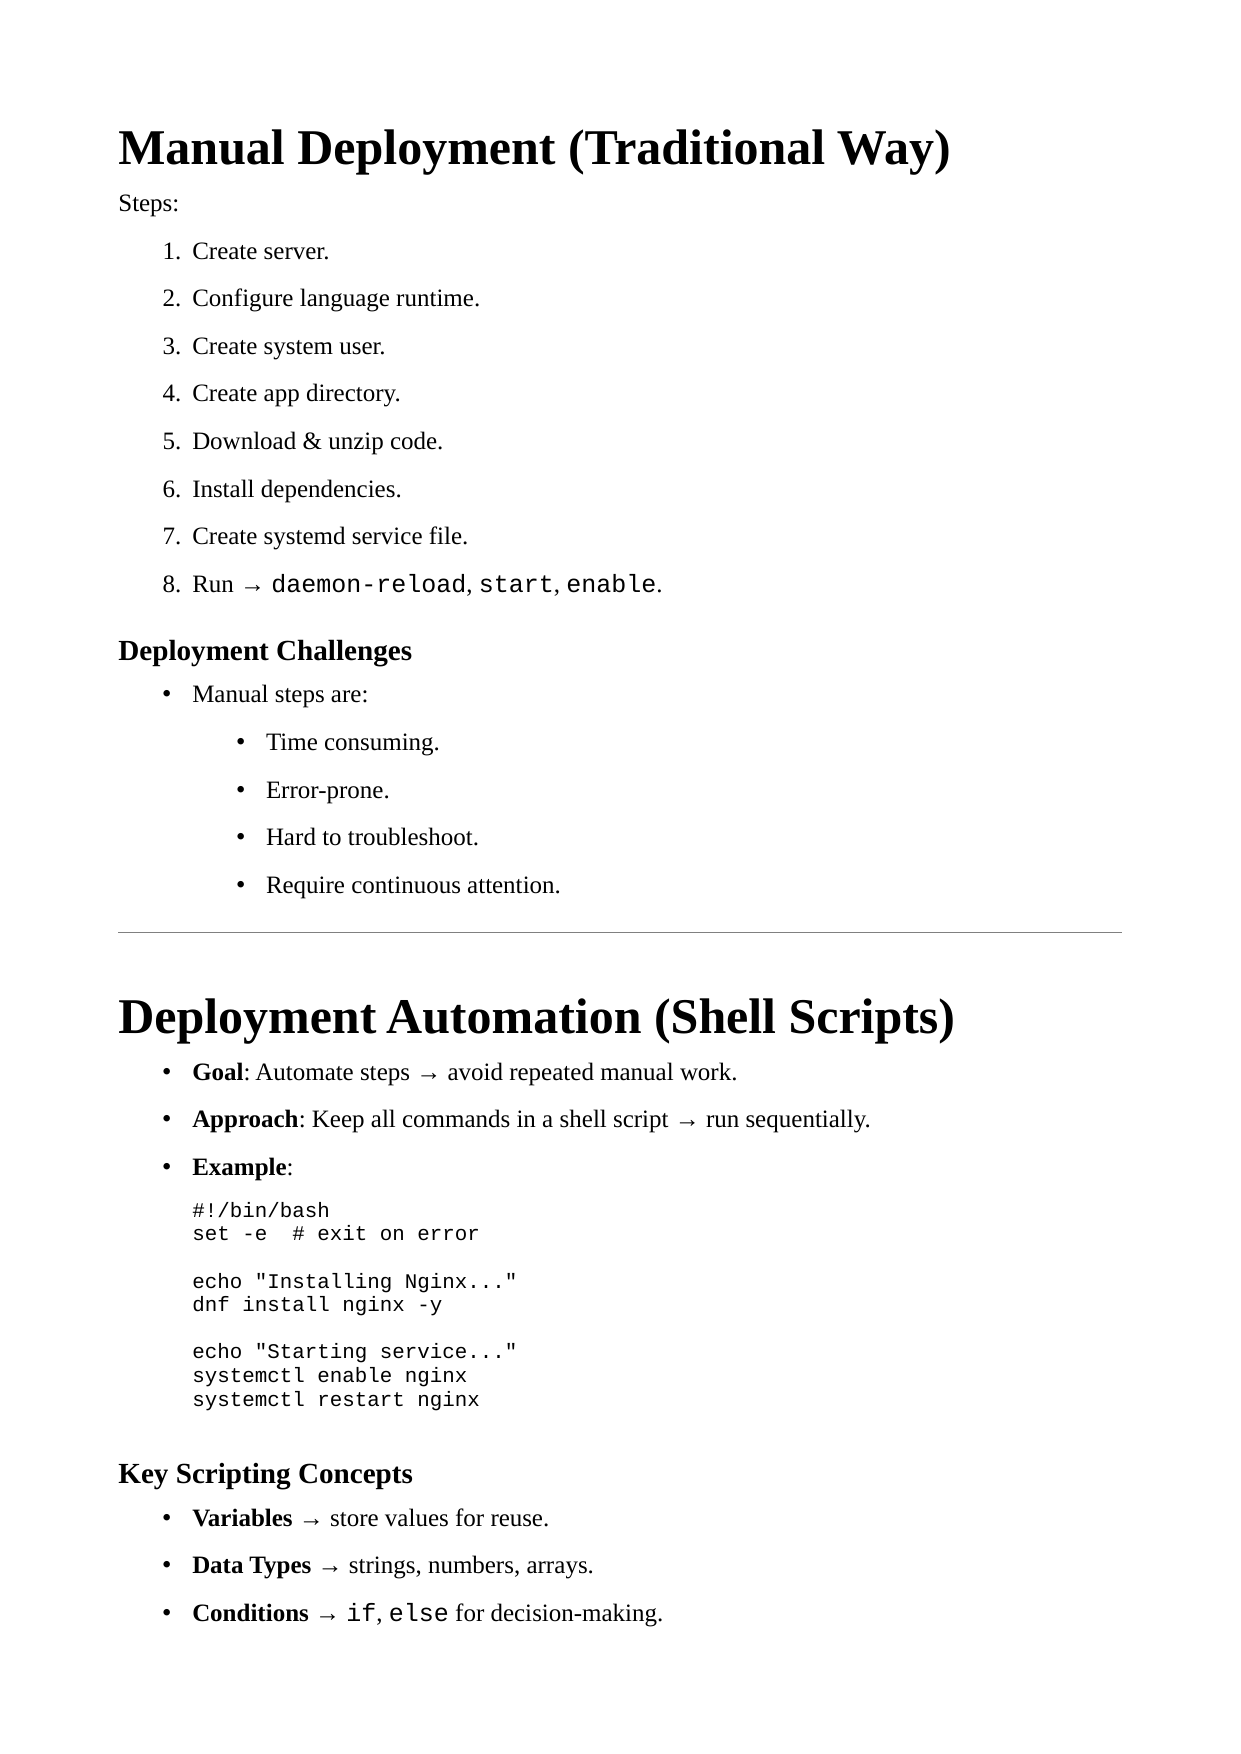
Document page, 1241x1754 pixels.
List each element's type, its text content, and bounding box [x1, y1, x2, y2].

subtitle Manual Deployment (Traditional Way) [118, 118, 1122, 176]
list Install dependencies. [162, 474, 1122, 502]
list Download & unzip code. [162, 426, 1122, 455]
list Manual steps are: [162, 679, 1122, 708]
list echo "Starting service..." [162, 1342, 1122, 1365]
list Create server. [162, 236, 1122, 264]
list #!/bin/bash [162, 1200, 1122, 1223]
list Create systemd service file. [162, 521, 1122, 550]
subtitle Deployment Challenges [118, 633, 1122, 667]
list echo "Installing Nginx..." [162, 1271, 1122, 1294]
list dnf install nginx -y [162, 1294, 1122, 1318]
list Data Types → strings, numbers, arrays. [162, 1550, 1122, 1579]
text Steps: [118, 188, 1122, 217]
list systemctl restart nginx [162, 1389, 1122, 1412]
list Example: [162, 1152, 1122, 1181]
list Configure language runtime. [162, 283, 1122, 312]
list systemctl enable nginx [162, 1365, 1122, 1389]
subtitle Key Scripting Concepts [118, 1457, 1122, 1490]
list Approach: Keep all commands in a shell script → run sequentially. [162, 1104, 1122, 1133]
list Error-prone. [236, 775, 1122, 803]
list Variables → store values for reuse. [162, 1503, 1122, 1531]
list set -e # exit on error [162, 1223, 1122, 1247]
list Run → daemon-reload, start, enable. [162, 569, 1122, 600]
subtitle Deployment Automation (Shell Scripts) [118, 987, 1122, 1044]
list Time consuming. [236, 727, 1122, 756]
list Create system user. [162, 331, 1122, 360]
list Hard to troubleshoot. [236, 822, 1122, 851]
list Require continuous attention. [236, 870, 1122, 899]
list Conditions → if, else for decision-making. [162, 1598, 1122, 1629]
list Goal: Automate steps → avoid repeated manual work. [162, 1057, 1122, 1086]
list Create app directory. [162, 378, 1122, 407]
